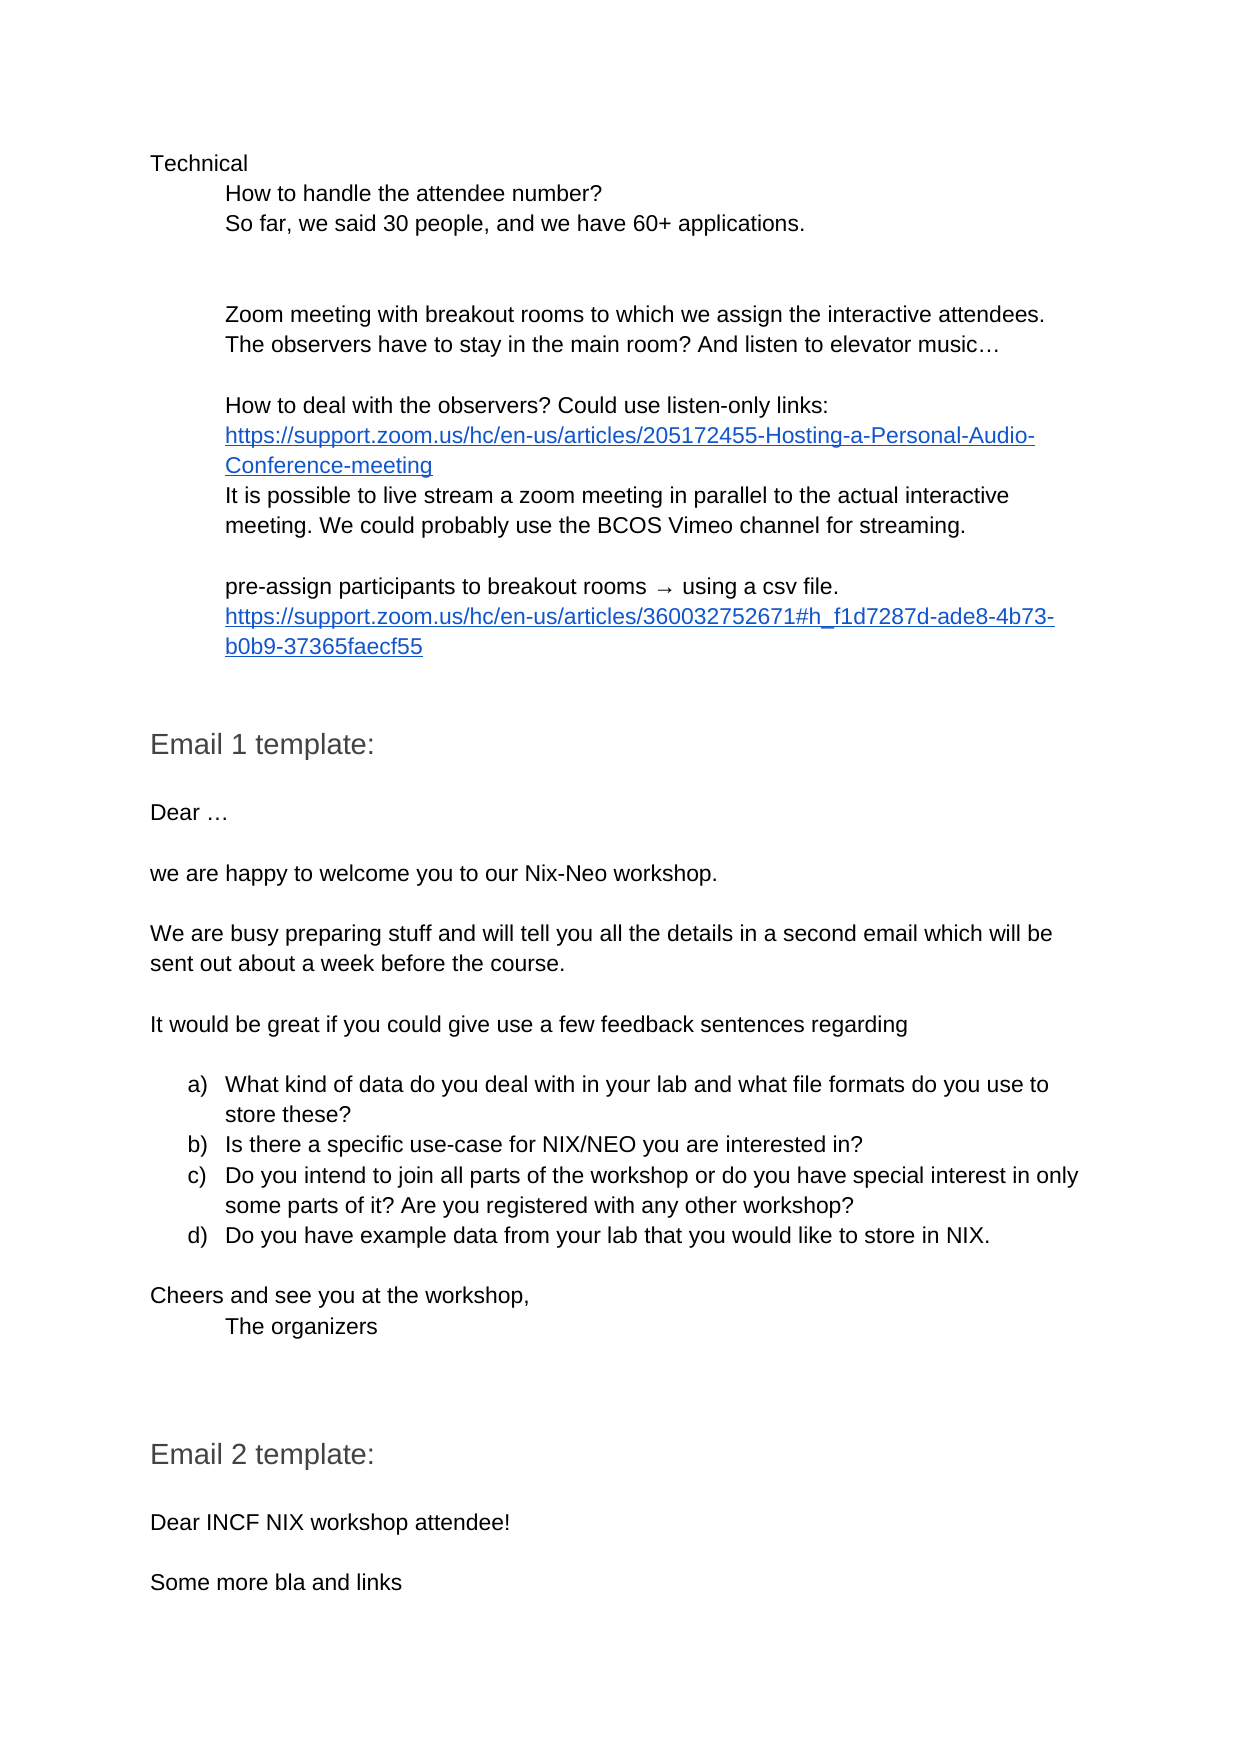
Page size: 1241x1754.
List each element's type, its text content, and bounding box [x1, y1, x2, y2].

text How to deal with the observers? Could use listen-only links: [225, 392, 1090, 418]
text How to handle the attendee number? [225, 180, 1090, 207]
text Zoom meeting with breakout rooms to which we assign the interactive attendees. The observers have to stay in the main room? And listen to elevator music… [225, 301, 1090, 358]
list Do you intend to join all parts of the workshop or do you have special interest in only some parts of it? Are you registered with any other workshop? [187, 1162, 1090, 1218]
text https://support.zoom.us/hc/en-us/articles/360032752671#h_f1d7287d-ade8-4b73-b0b9-37365faecf55 [225, 603, 1090, 660]
text We are busy preparing stuff and will tell you all the details in a second email which will be sent out about a week before the course. [150, 920, 1090, 977]
text It is possible to live stream a zoom meeting in parallel to the actual interactive meeting. We could probably use the BCOS Vimeo channel for streaming. [225, 482, 1090, 539]
text we are happy to welcome you to our Nix-Neo workshop. [150, 859, 1090, 886]
text So far, we said 30 people, and we have 60+ applications. [225, 210, 1090, 237]
text Dear … [150, 799, 1090, 826]
text pre-assign participants to breakout rooms → using a csv file. [225, 573, 1090, 599]
text https://support.zoom.us/hc/en-us/articles/205172455-Hosting-a-Personal-Audio-Conference-meeting [225, 422, 1090, 478]
list What kind of data do you deal with in your lab and what file formats do you use to store these? [187, 1071, 1090, 1128]
list Is there a specific use-case for NIX/NEO you are interested in? [187, 1131, 1090, 1158]
subtitle Email 1 template: [150, 727, 1090, 761]
text It would be great if you could give use a few feedback sentences regarding [150, 1011, 1090, 1037]
text Dear INCF NIX workshop attendee! [150, 1509, 1090, 1535]
text The organizers [150, 1313, 1090, 1339]
list Do you have example data from your lab that you would like to store in NIX. [187, 1222, 1090, 1248]
text Cheers and see you at the workshop, [150, 1282, 1090, 1309]
text Technical [150, 150, 1090, 176]
subtitle Email 2 template: [150, 1437, 1090, 1470]
text Some more bla and links [150, 1569, 1090, 1596]
